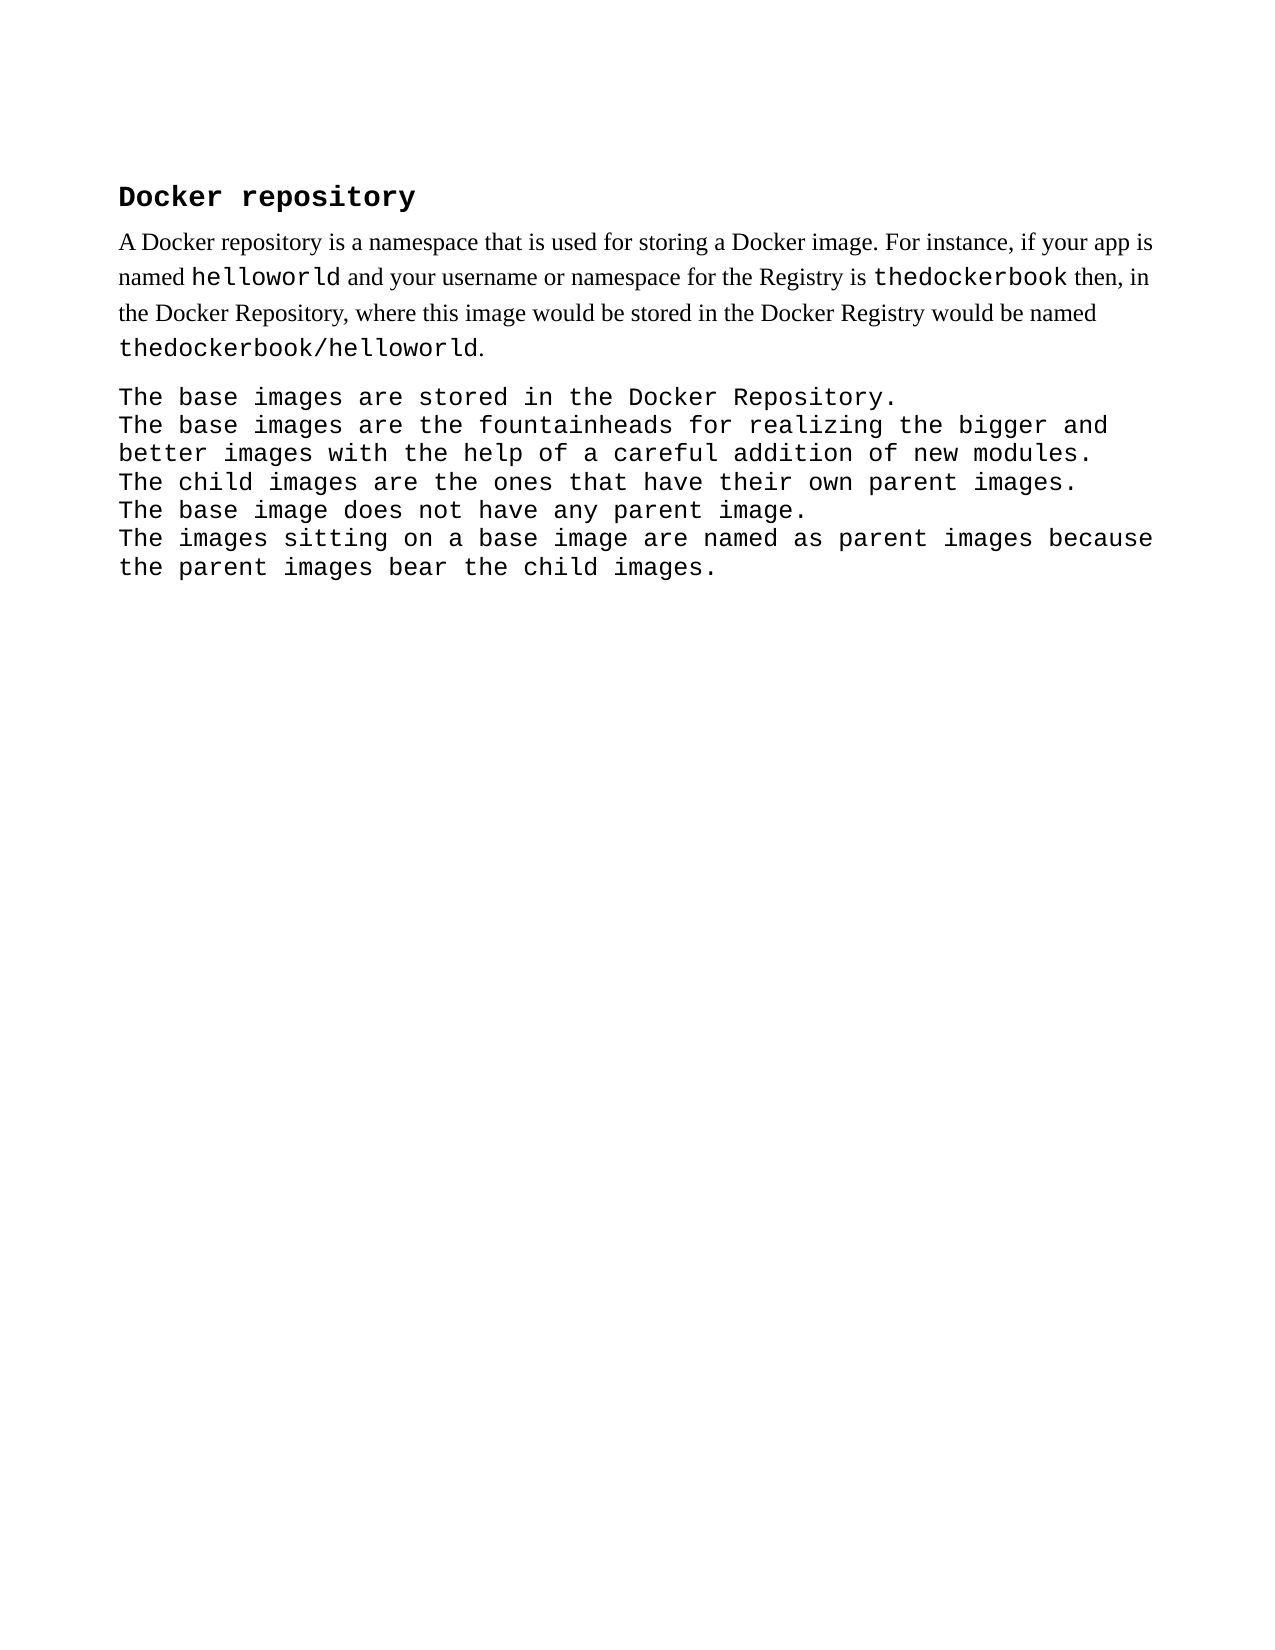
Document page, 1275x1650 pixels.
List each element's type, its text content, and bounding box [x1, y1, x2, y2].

text The images sitting on a base image are named as parent images because the parent images bear the child images. [118, 526, 1157, 583]
subtitle Docker repository [118, 182, 1157, 215]
text A Docker repository is a namespace that is used for storing a Docker image. For instance, if your app is named helloworld and your username or namespace for the Registry is thedockerbook then, in the Docker Repository, where this image would be stored in the Docker Registry would be named thedockerbook/helloworld. [118, 227, 1157, 364]
text The base images are stored in the Docker Repository. [118, 384, 1157, 413]
text The base image does not have any parent image. [118, 498, 1157, 526]
text The child images are the ones that have their own parent images. [118, 469, 1157, 498]
text The base images are the fountainheads for realizing the bigger and better images with the help of a careful addition of new modules. [118, 413, 1157, 469]
